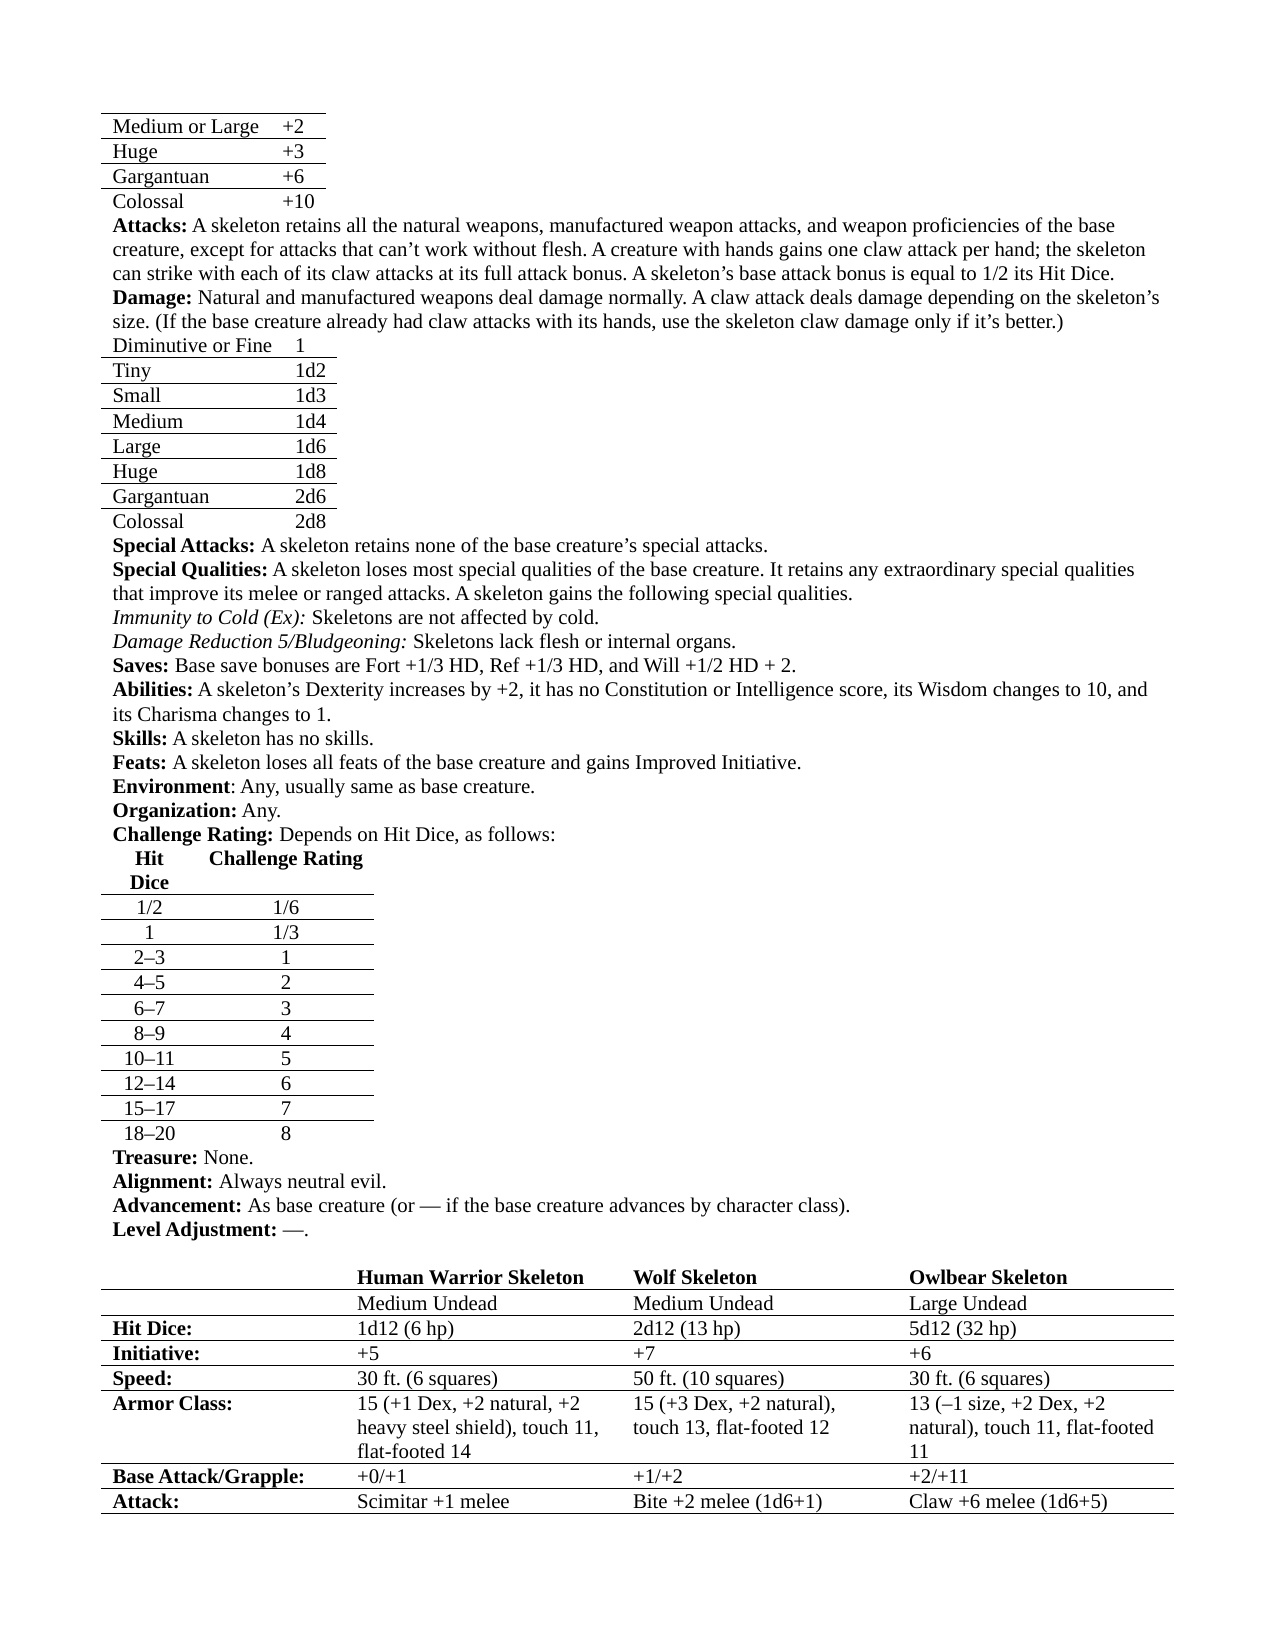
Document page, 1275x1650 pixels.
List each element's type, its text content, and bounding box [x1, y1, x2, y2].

table_cell 1/2 [101, 895, 197, 919]
table_header Owlbear Skeleton [898, 1265, 1174, 1289]
text Abilities: A skeleton’s Dexterity increases by +2, it has no Constitution or Intelligence score, its Wisdom changes to 10, and its Charisma changes to 1. [112, 677, 1162, 726]
table_cell +1/+2 [622, 1464, 898, 1488]
table_cell 7 [197, 1096, 374, 1120]
table_cell Attack: [101, 1489, 346, 1513]
table_cell 15 (+3 Dex, +2 natural), touch 13, flat-footed 12 [622, 1391, 898, 1463]
table_cell 1d4 [284, 409, 337, 433]
table_cell Medium or Large [101, 114, 271, 138]
table_cell Bite +2 melee (1d6+1) [622, 1489, 898, 1513]
table_header Challenge Rating [197, 846, 374, 894]
text Feats: A skeleton loses all feats of the base creature and gains Improved Initiative. [112, 749, 1162, 774]
table_header Hit Dice [101, 846, 197, 894]
table_cell Medium Undead [346, 1290, 622, 1314]
table_cell +7 [622, 1341, 898, 1365]
table_cell Claw +6 melee (1d6+5) [898, 1489, 1174, 1513]
table_cell 2d8 [284, 509, 337, 533]
text Immunity to Cold (Ex): Skeletons are not affected by cold. [112, 605, 1162, 629]
table_cell Large [101, 434, 283, 458]
table_cell 30 ft. (6 squares) [346, 1366, 622, 1390]
text Treasure: None. [112, 1145, 1162, 1169]
table_header Human Warrior Skeleton [346, 1265, 622, 1289]
table_cell Gargantuan [101, 484, 283, 508]
table_cell +6 [898, 1341, 1174, 1365]
text Saves: Base save bonuses are Fort +1/3 HD, Ref +1/3 HD, and Will +1/2 HD + 2. [112, 653, 1162, 677]
table_cell 15–17 [101, 1096, 197, 1120]
table_cell +10 [271, 189, 326, 213]
table_cell 6 [197, 1071, 374, 1095]
text Organization: Any. [112, 798, 1162, 822]
text Environment: Any, usually same as base creature. [112, 774, 1162, 798]
table_cell 2 [197, 970, 374, 994]
table_cell Medium Undead [622, 1290, 898, 1314]
text Advancement: As base creature (or — if the base creature advances by character class). [112, 1193, 1162, 1217]
table_cell Medium [101, 409, 283, 433]
table_cell +6 [271, 164, 326, 188]
table_cell Speed: [101, 1366, 346, 1390]
table_cell [101, 1290, 346, 1314]
table_cell +2 [271, 114, 326, 138]
table_cell 2d12 (13 hp) [622, 1316, 898, 1339]
table_cell 50 ft. (10 squares) [622, 1366, 898, 1390]
table_cell Initiative: [101, 1341, 346, 1365]
table_cell 5d12 (32 hp) [898, 1316, 1174, 1339]
table_cell 6–7 [101, 995, 197, 1019]
table_cell 1d3 [284, 384, 337, 407]
text Damage Reduction 5/Bludgeoning: Skeletons lack flesh or internal organs. [112, 629, 1162, 653]
table_cell 13 (–1 size, +2 Dex, +2 natural), touch 11, flat-footed 11 [898, 1391, 1174, 1463]
table_header 1 [284, 333, 337, 357]
table_cell Base Attack/Grapple: [101, 1464, 346, 1488]
table_cell 1/3 [197, 920, 374, 944]
table_cell 8–9 [101, 1021, 197, 1044]
table_header [101, 1265, 346, 1289]
table_cell 1 [197, 945, 374, 969]
text Damage: Natural and manufactured weapons deal damage normally. A claw attack deals damage depending on the skeleton’s size. (If the base creature already had claw attacks with its hands, use the skeleton claw damage only if it’s better.) [112, 285, 1162, 333]
table_cell 2d6 [284, 484, 337, 508]
text Level Adjustment: —. [112, 1217, 1162, 1241]
table_cell +0/+1 [346, 1464, 622, 1488]
table_cell 8 [197, 1121, 374, 1145]
text Skills: A skeleton has no skills. [112, 726, 1162, 749]
table_cell 12–14 [101, 1071, 197, 1095]
table_cell 30 ft. (6 squares) [898, 1366, 1174, 1390]
table_cell 18–20 [101, 1121, 197, 1145]
table_cell 4–5 [101, 970, 197, 994]
table_cell Gargantuan [101, 164, 271, 188]
table_cell Large Undead [898, 1290, 1174, 1314]
table_cell Colossal [101, 509, 283, 533]
text Alignment: Always neutral evil. [112, 1169, 1162, 1193]
table_cell Huge [101, 459, 283, 483]
table_cell +5 [346, 1341, 622, 1365]
table_cell Huge [101, 139, 271, 163]
text Special Qualities: A skeleton loses most special qualities of the base creature. It retains any extraordinary special qualities that improve its melee or ranged attacks. A skeleton gains the following special qualities. [112, 557, 1162, 605]
table_cell +2/+11 [898, 1464, 1174, 1488]
table_header Wolf Skeleton [622, 1265, 898, 1289]
table_cell 1d12 (6 hp) [346, 1316, 622, 1339]
table_cell Hit Dice: [101, 1316, 346, 1339]
table_cell Armor Class: [101, 1391, 346, 1463]
table_cell Small [101, 384, 283, 407]
table_cell 1d2 [284, 358, 337, 382]
table_cell Tiny [101, 358, 283, 382]
text Attacks: A skeleton retains all the natural weapons, manufactured weapon attacks, and weapon proficiencies of the base creature, except for attacks that can’t work without flesh. A creature with hands gains one claw attack per hand; the skeleton can strike with each of its claw attacks at its full attack bonus. A skeleton’s base attack bonus is equal to 1/2 its Hit Dice. [112, 213, 1162, 285]
table_cell 2–3 [101, 945, 197, 969]
table_cell 1d6 [284, 434, 337, 458]
table_header Diminutive or Fine [101, 333, 283, 357]
table_cell Colossal [101, 189, 271, 213]
text Challenge Rating: Depends on Hit Dice, as follows: [112, 822, 1162, 846]
text Special Attacks: A skeleton retains none of the base creature’s special attacks. [112, 533, 1162, 557]
table_cell 1d8 [284, 459, 337, 483]
table_cell Scimitar +1 melee [346, 1489, 622, 1513]
table_cell 4 [197, 1021, 374, 1044]
table_cell +3 [271, 139, 326, 163]
table_cell 1/6 [197, 895, 374, 919]
table_cell 1 [101, 920, 197, 944]
table_cell 3 [197, 995, 374, 1019]
table_cell 5 [197, 1046, 374, 1070]
table_cell 10–11 [101, 1046, 197, 1070]
table_cell 15 (+1 Dex, +2 natural, +2 heavy steel shield), touch 11, flat-footed 14 [346, 1391, 622, 1463]
